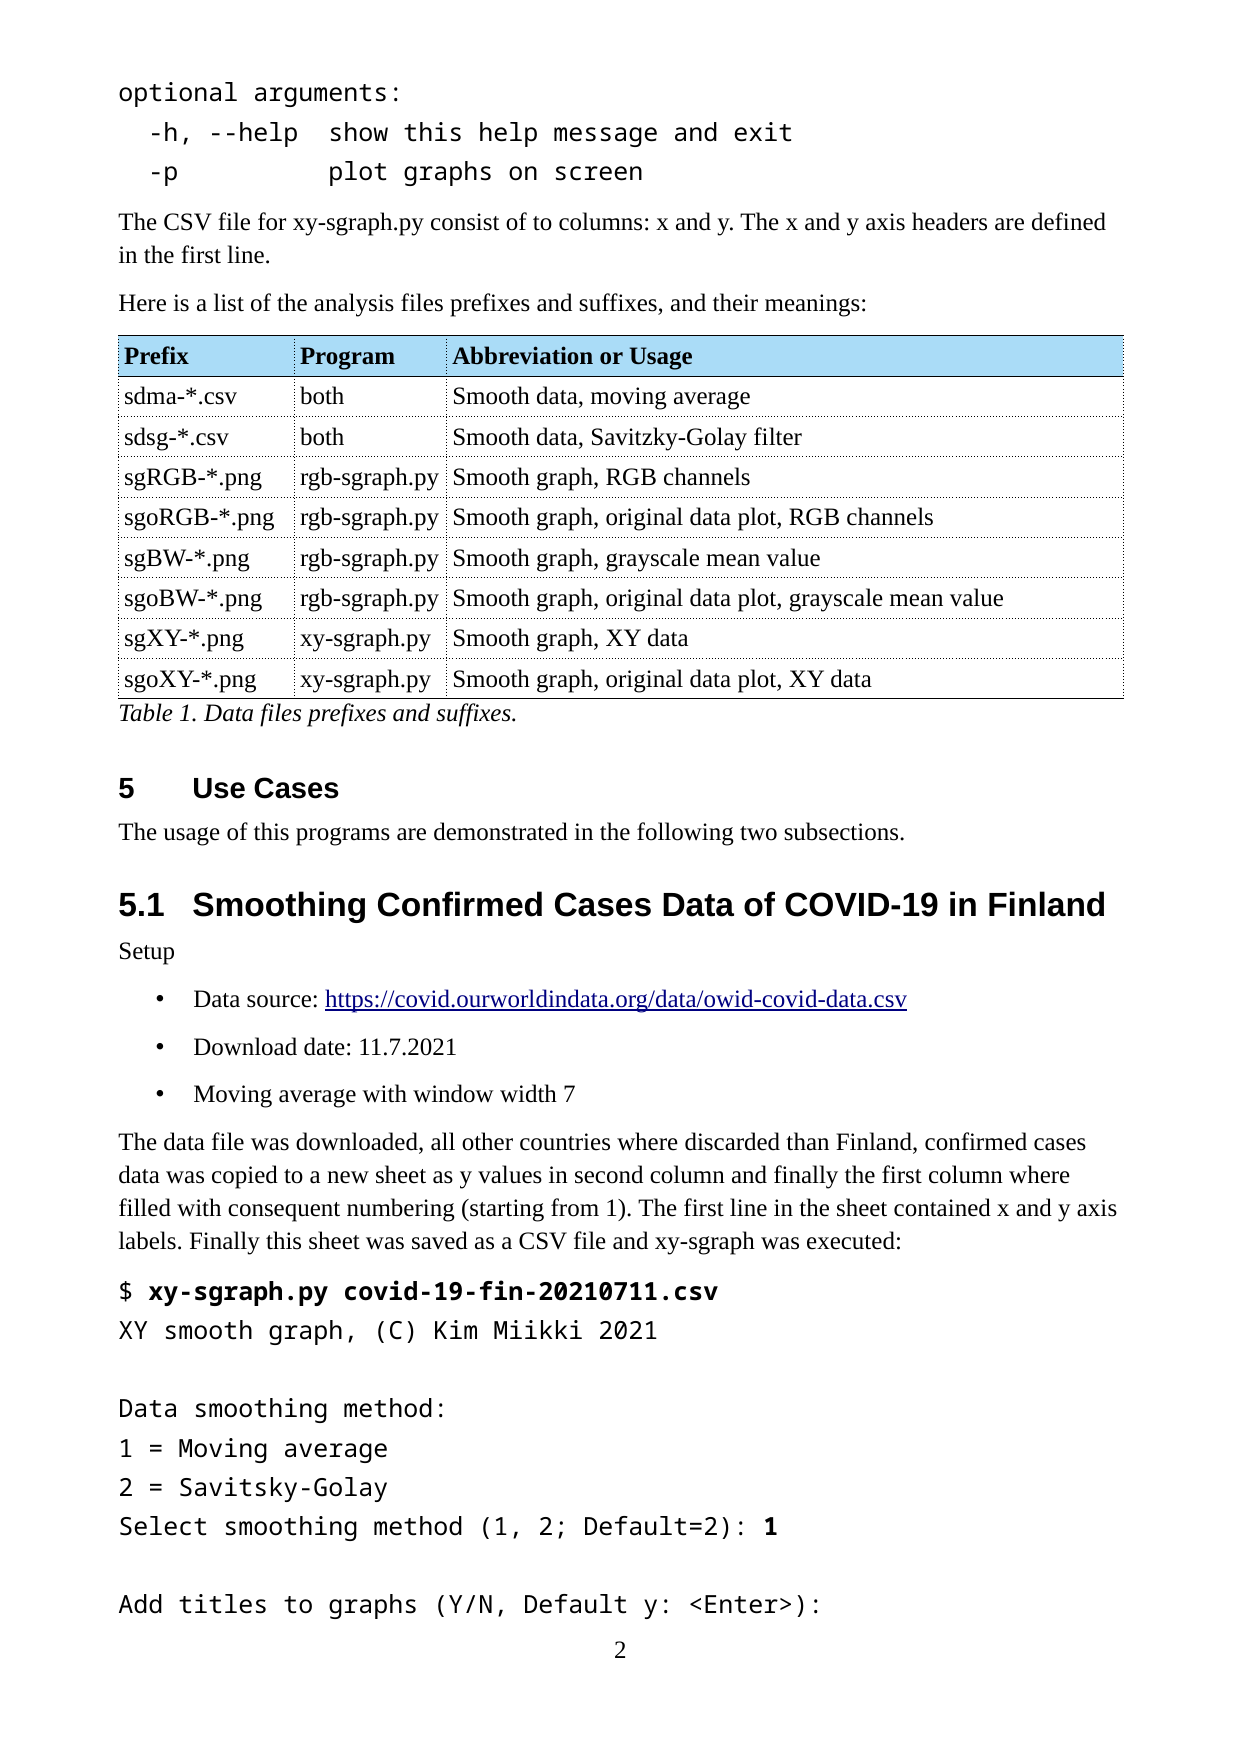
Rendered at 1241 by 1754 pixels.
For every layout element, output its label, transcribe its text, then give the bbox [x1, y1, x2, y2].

table_header Abbreviation or Usage [446, 336, 1123, 376]
text The usage of this programs are demonstrated in the following two subsections. [118, 817, 1122, 846]
subtitle Smoothing Confirmed Cases Data of COVID-19 in Finland [118, 885, 1122, 924]
text Setup [118, 936, 1122, 965]
table_cell sgoRGB-*.png [118, 497, 294, 537]
table_cell sgBW-*.png [118, 537, 294, 577]
table_cell rgb-sgraph.py [294, 577, 446, 617]
text The data file was downloaded, all other countries where discarded than Finland, confirmed cases data was copied to a new sheet as y values in second column and finally the first column where filled with consequent numbering (starting from 1). The first line in the sheet contained x and y axis labels. Finally this sheet was saved as a CSV file and xy-sgraph was executed: [118, 1127, 1122, 1255]
table_cell Smooth graph, original data plot, grayscale mean value [446, 577, 1123, 617]
table_cell xy-sgraph.py [294, 618, 446, 658]
table_cell sdma-*.csv [118, 377, 294, 416]
text optional arguments: -h, --help show this help message and exit -p plot graphs on screen [118, 75, 1122, 187]
table_cell Smooth data, moving average [446, 377, 1123, 416]
table_cell xy-sgraph.py [294, 658, 446, 698]
table_cell Smooth graph, RGB channels [446, 456, 1123, 497]
table_cell Smooth graph, XY data [446, 618, 1123, 658]
table_header Program [294, 336, 446, 376]
list Data source: https://covid.ourworldindata.org/data/owid-covid-data.csv [156, 984, 1122, 1013]
table_cell sdsg-*.csv [118, 416, 294, 456]
table_cell Smooth graph, grayscale mean value [446, 537, 1123, 577]
list Download date: 11.7.2021 [156, 1032, 1122, 1060]
table_cell Smooth graph, original data plot, RGB channels [446, 497, 1123, 537]
table_cell sgoBW-*.png [118, 577, 294, 617]
table_cell sgXY-*.png [118, 618, 294, 658]
table_header Prefix [118, 336, 294, 376]
table_cell both [294, 416, 446, 456]
text Here is a list of the analysis files prefixes and suffixes, and their meanings: [118, 288, 1122, 316]
table_cell rgb-sgraph.py [294, 456, 446, 497]
text The CSV file for xy-sgraph.py consist of to columns: x and y. The x and y axis headers are defined in the first line. [118, 207, 1122, 269]
table_cell sgoXY-*.png [118, 658, 294, 698]
table_cell Smooth data, Savitzky-Golay filter [446, 416, 1123, 456]
text Table 1. Data files prefixes and suffixes. [118, 699, 1122, 727]
table_cell rgb-sgraph.py [294, 537, 446, 577]
text $ xy-sgraph.py covid-19-fin-20210711.csv XY smooth graph, (C) Kim Miikki 2021 Data smoothing method: 1 = Moving average 2 = Savitsky-Golay Select smoothing method (1, 2; Default=2): 1 Add titles to graphs (Y/N, Default y: <Enter>): [118, 1273, 1122, 1621]
list Moving average with window width 7 [156, 1079, 1122, 1108]
subtitle Use Cases [118, 771, 1122, 804]
table_cell both [294, 377, 446, 416]
table_cell rgb-sgraph.py [294, 497, 446, 537]
table_cell Smooth graph, original data plot, XY data [446, 658, 1123, 698]
table_cell sgRGB-*.png [118, 456, 294, 497]
